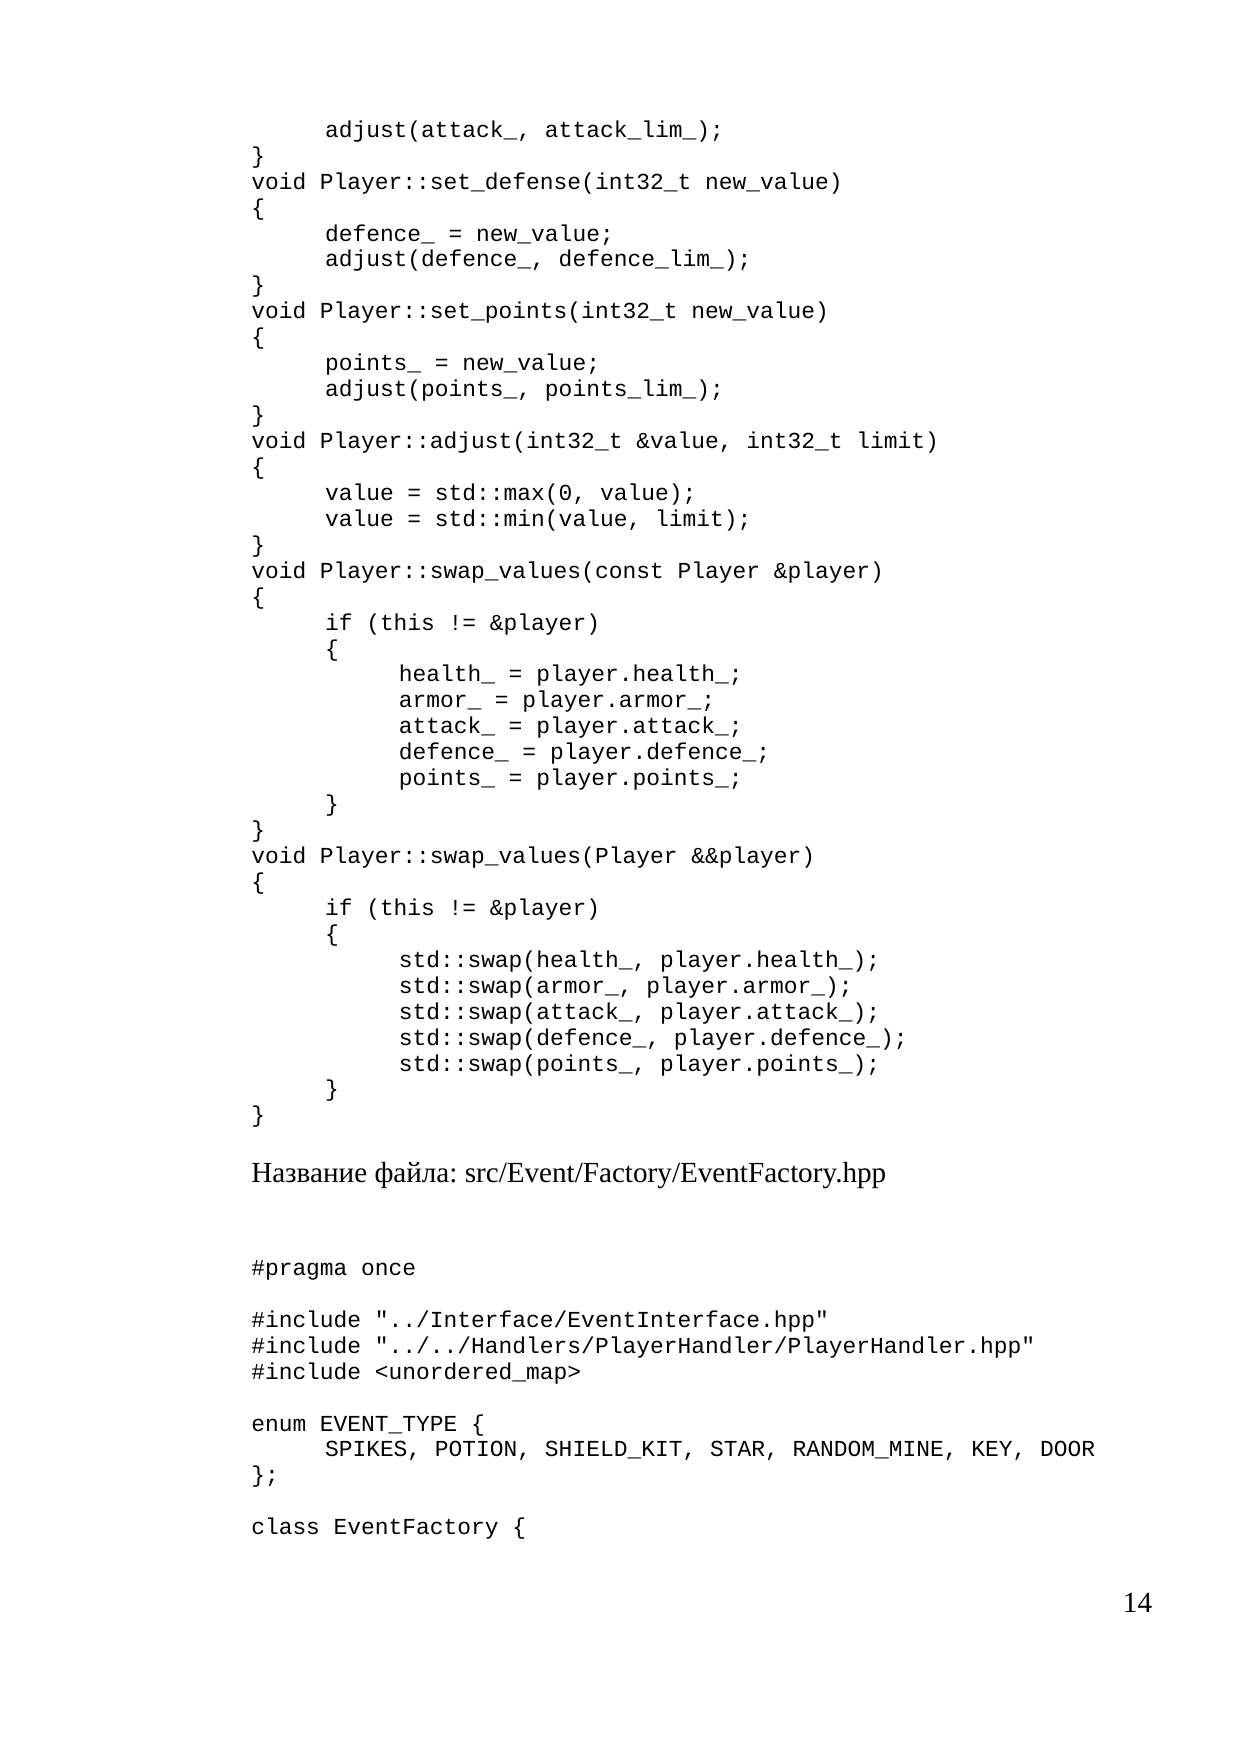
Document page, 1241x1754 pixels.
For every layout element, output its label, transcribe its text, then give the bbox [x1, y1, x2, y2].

text } [177, 792, 1152, 818]
text { [177, 455, 1152, 481]
text } [177, 1104, 1152, 1130]
text } [177, 818, 1152, 844]
text { [177, 196, 1152, 222]
text std::swap(attack_, player.attack_); [177, 1000, 1152, 1026]
text points_ = new_value; [177, 352, 1152, 377]
text #include <unordered_map> [177, 1360, 1152, 1386]
text health_ = player.health_; [177, 663, 1152, 689]
text }; [177, 1464, 1152, 1490]
text } [177, 1078, 1152, 1104]
text class EventFactory { [177, 1516, 1152, 1542]
text Название файла: src/Event/Factory/EventFactory.hpp [177, 1156, 1152, 1189]
text enum EVENT_TYPE { [177, 1412, 1152, 1438]
text SPIKES, POTION, SHIELD_KIT, STAR, RANDOM_MINE, KEY, DOOR [177, 1438, 1152, 1464]
text #include "../Interface/EventInterface.hpp" [177, 1308, 1152, 1334]
text { [177, 922, 1152, 948]
text } [177, 274, 1152, 300]
text points_ = player.points_; [177, 767, 1152, 792]
text adjust(defence_, defence_lim_); [177, 248, 1152, 274]
text void Player::swap_values(Player &&player) [177, 844, 1152, 870]
text std::swap(points_, player.points_); [177, 1052, 1152, 1078]
text std::swap(defence_, player.defence_); [177, 1026, 1152, 1052]
text defence_ = player.defence_; [177, 741, 1152, 767]
text #include "../../Handlers/PlayerHandler/PlayerHandler.hpp" [177, 1334, 1152, 1360]
text #pragma once [177, 1256, 1152, 1282]
text adjust(points_, points_lim_); [177, 377, 1152, 403]
text void Player::set_points(int32_t new_value) [177, 300, 1152, 326]
text adjust(attack_, attack_lim_); [177, 118, 1152, 144]
text void Player::adjust(int32_t &value, int32_t limit) [177, 429, 1152, 455]
text if (this != &player) [177, 611, 1152, 637]
text std::swap(health_, player.health_); [177, 948, 1152, 974]
text { [177, 585, 1152, 611]
text } [177, 144, 1152, 170]
text } [177, 403, 1152, 429]
text { [177, 870, 1152, 896]
text void Player::set_defense(int32_t new_value) [177, 170, 1152, 196]
text { [177, 637, 1152, 663]
text value = std::max(0, value); [177, 481, 1152, 507]
text attack_ = player.attack_; [177, 715, 1152, 741]
text std::swap(armor_, player.armor_); [177, 974, 1152, 1000]
text armor_ = player.armor_; [177, 689, 1152, 715]
text void Player::swap_values(const Player &player) [177, 559, 1152, 585]
text { [177, 326, 1152, 352]
text } [177, 533, 1152, 559]
text defence_ = new_value; [177, 222, 1152, 248]
text value = std::min(value, limit); [177, 507, 1152, 533]
text if (this != &player) [177, 896, 1152, 922]
